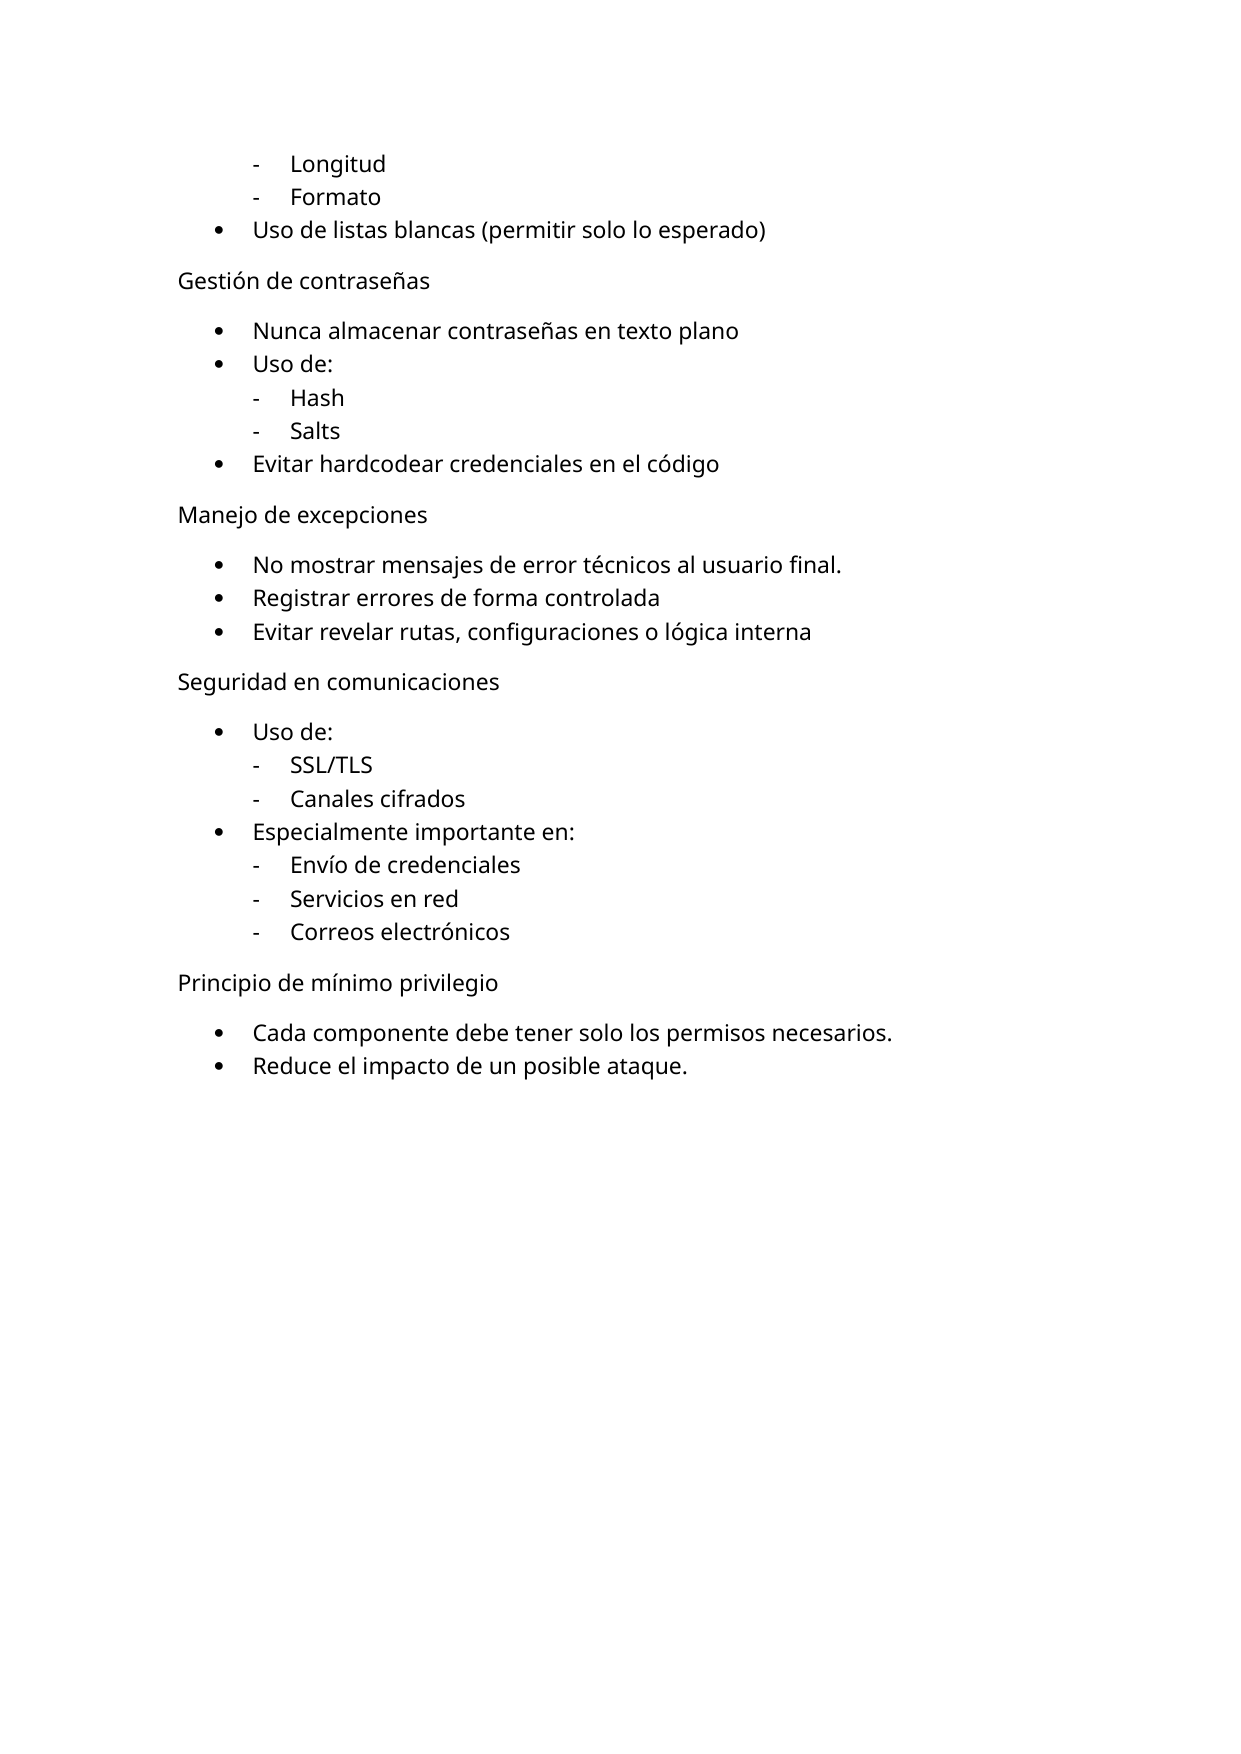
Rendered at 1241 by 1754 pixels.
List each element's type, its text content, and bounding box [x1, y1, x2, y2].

list Correos electrónicos [252, 916, 1063, 948]
list Reduce el impacto de un posible ataque. [215, 1050, 1063, 1081]
text Manejo de excepciones [177, 498, 1063, 530]
text Gestión de contraseñas [177, 264, 1063, 296]
list Nunca almacenar contraseñas en texto plano [215, 315, 1063, 346]
list Evitar hardcodear credenciales en el código [215, 448, 1063, 480]
list Uso de listas blancas (permitir solo lo esperado) [215, 214, 1063, 246]
list Formato [252, 181, 1063, 212]
list No mostrar mensajes de error técnicos al usuario final. [215, 549, 1063, 580]
list Evitar revelar rutas, configuraciones o lógica interna [215, 616, 1063, 647]
list Especialmente importante en: [215, 816, 1063, 847]
list Salts [252, 415, 1063, 446]
list Servicios en red [252, 883, 1063, 914]
list Canales cifrados [252, 783, 1063, 814]
list Registrar errores de forma controlada [215, 582, 1063, 613]
list Cada componente debe tener solo los permisos necesarios. [215, 1017, 1063, 1048]
text Seguridad en comunicaciones [177, 666, 1063, 697]
list Uso de: [215, 716, 1063, 747]
list SSL/TLS [252, 749, 1063, 780]
list Hash [252, 382, 1063, 413]
list Uso de: [215, 348, 1063, 379]
list Envío de credenciales [252, 849, 1063, 881]
list Longitud [252, 148, 1063, 179]
text Principio de mínimo privilegio [177, 966, 1063, 998]
